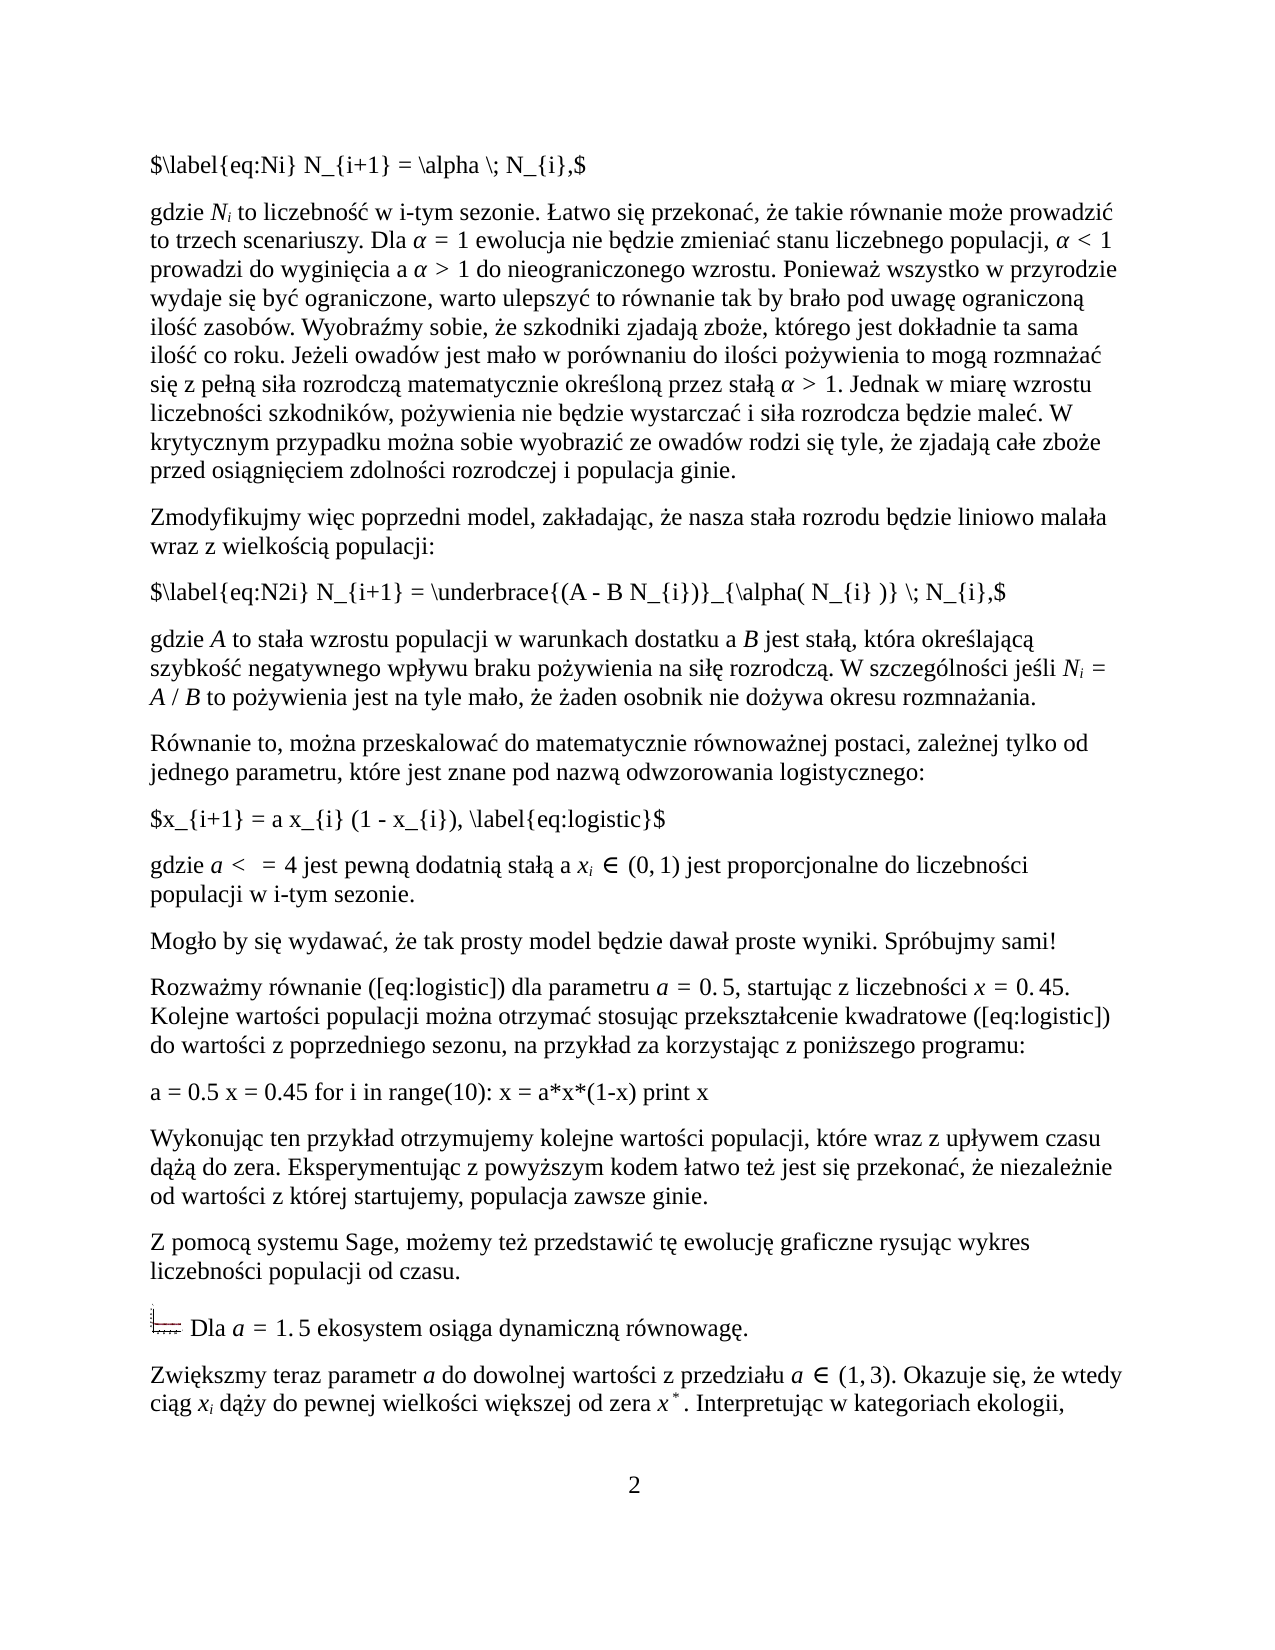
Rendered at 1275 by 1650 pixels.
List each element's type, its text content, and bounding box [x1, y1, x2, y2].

text gdzie a < = 4 jest pewną dodatnią stałą a xi ∈ (0, 1) jest proporcjonalne do liczebności populacji w i-tym sezonie. [150, 850, 1125, 908]
text Mogło by się wydawać, że tak prosty model będzie dawał proste wyniki. Spróbujmy sami! [150, 926, 1125, 954]
text Z pomocą systemu Sage, możemy też przedstawić tę ewolucję graficzne rysując wykres liczebności populacji od czasu. [150, 1227, 1125, 1285]
text Zwiększmy teraz parametr a do dowolnej wartości z przedziału a ∈ (1, 3). Okazuje się, że wtedy ciąg xi dąży do pewnej wielkości większej od zera x * . Interpretując w kategoriach ekologii, [150, 1360, 1125, 1417]
text Rozważmy równanie ([eq:logistic]) dla parametru a = 0. 5, startując z liczebności x = 0. 45. Kolejne wartości populacji można otrzymać stosując przekształcenie kwadratowe ([eq:logistic]) do wartości z poprzedniego sezonu, na przykład za korzystając z poniższego programu: [150, 972, 1125, 1059]
text a = 0.5 x = 0.45 for i in range(10): x = a*x*(1-x) print x [150, 1077, 1125, 1105]
text Wykonując ten przykład otrzymujemy kolejne wartości populacji, które wraz z upływem czasu dążą do zera. Eksperymentując z powyższym kodem łatwo też jest się przekonać, że niezależnie od wartości z której startujemy, populacja zawsze ginie. [150, 1123, 1125, 1209]
text Zmodyfikujmy więc poprzedni model, zakładając, że nasza stała rozrodu będzie liniowo malała wraz z wielkością populacji: [150, 502, 1125, 559]
text gdzie Ni to liczebność w i-tym sezonie. Łatwo się przekonać, że takie równanie może prowadzić to trzech scenariuszy. Dla α = 1 ewolucja nie będzie zmieniać stanu liczebnego populacji, α < 1 prowadzi do wyginięcia a α > 1 do nieograniczonego wzrostu. Ponieważ wszystko w przyrodzie wydaje się być ograniczone, warto ulepszyć to równanie tak by brało pod uwagę ograniczoną ilość zasobów. Wyobraźmy sobie, że szkodniki zjadają zboże, którego jest dokładnie ta sama ilość co roku. Jeżeli owadów jest mało w porównaniu do ilości pożywienia to mogą rozmnażać się z pełną siła rozrodczą matematycznie określoną przez stałą α > 1. Jednak w miarę wzrostu liczebności szkodników, pożywienia nie będzie wystarczać i siła rozrodcza będzie maleć. W krytycznym przypadku można sobie wyobrazić ze owadów rodzi się tyle, że zjadają całe zboże przed osiągnięciem zdolności rozrodczej i populacja ginie. [150, 197, 1125, 484]
text $\label{eq:N2i} N_{i+1} = \underbrace{(A - B N_{i})}_{\alpha( N_{i} )} \; N_{i},$ [150, 577, 1125, 606]
text Równanie to, można przeskalować do matematycznie równoważnej postaci, zależnej tylko od jednego parametru, które jest znane pod nazwą odwzorowania logistycznego: [150, 728, 1125, 786]
text $\label{eq:Ni} N_{i+1} = \alpha \; N_{i},$ [150, 150, 1125, 179]
text Dla a = 1. 5 ekosystem osiąga dynamiczną równowagę. [150, 1303, 1125, 1342]
text $x_{i+1} = a x_{i} (1 - x_{i}), \label{eq:logistic}$ [150, 804, 1125, 832]
text gdzie A to stała wzrostu populacji w warunkach dostatku a B jest stałą, która określającą szybkość negatywnego wpływu braku pożywienia na siłę rozrodczą. W szczególności jeśli Ni = A / B to pożywienia jest na tyle mało, że żaden osobnik nie dożywa okresu rozmnażania. [150, 624, 1125, 710]
